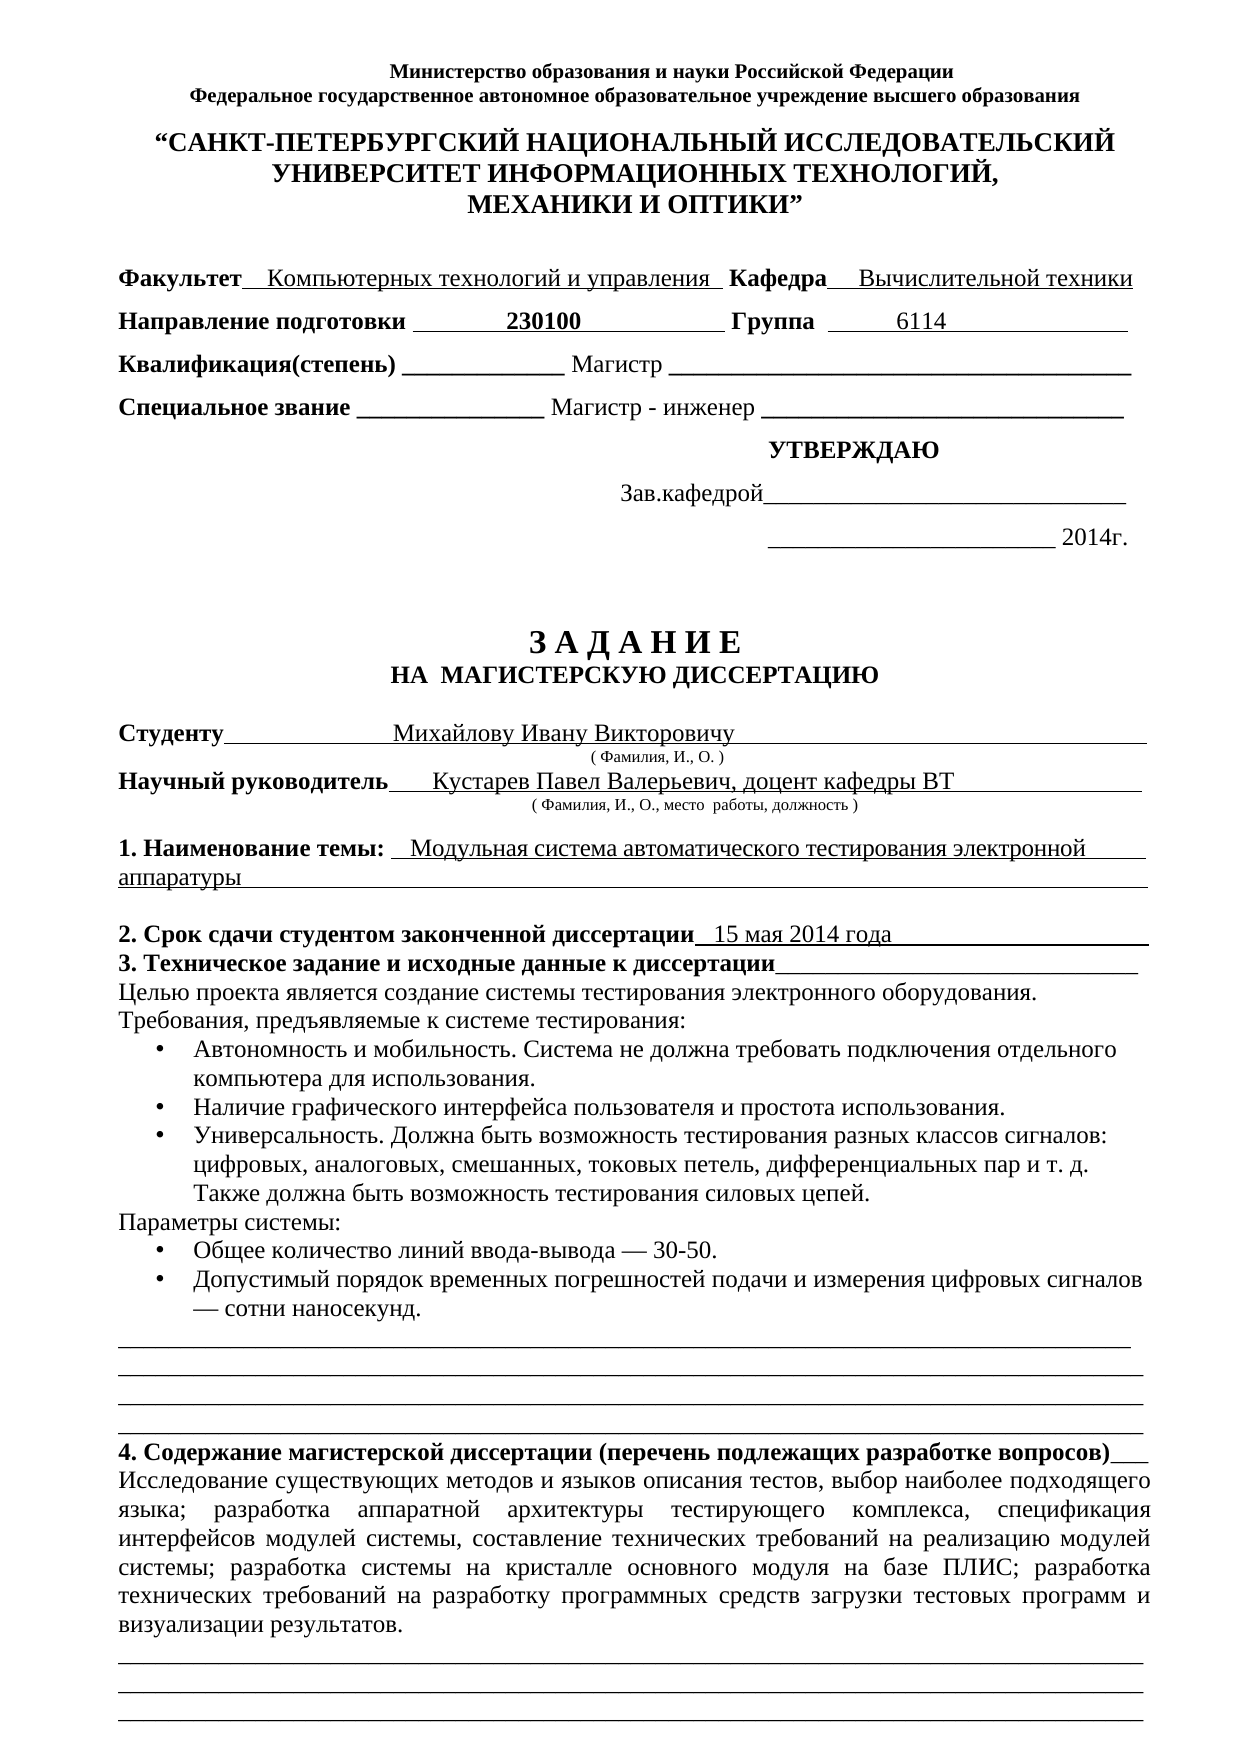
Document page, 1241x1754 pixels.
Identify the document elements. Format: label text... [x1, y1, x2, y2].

text Направление подготовки 230100 Группа 6114 [118, 306, 1152, 335]
text Зав.кафедрой_____________________________ [118, 478, 1152, 507]
list Общее количество линий ввода-вывода — 30-50. [156, 1236, 1152, 1264]
list Допустимый порядок временных погрешностей подачи и измерения цифровых сигналов — сотни наносекунд. [156, 1264, 1152, 1322]
text МЕХАНИКИ И ОПТИКИ” [118, 189, 1152, 220]
list Универсальность. Должна быть возможность тестирования разных классов сигналов: цифровых, аналоговых, смешанных, токовых петель, дифференциальных пар и т. д. Также должна быть возможность тестирования силовых цепей. [156, 1121, 1152, 1207]
text __________________________________________________________________________________ [118, 1696, 1152, 1724]
text Целью проекта является создание системы тестирования электронного оборудования. Требования, предъявляемые к системе тестирования: [118, 977, 1152, 1034]
text __________________________________________________________________________________ [118, 1408, 1152, 1437]
text __________________________________________________________________________________ [118, 1638, 1152, 1667]
text ( Фамилия, И., О. ) [118, 747, 1152, 766]
list Автономность и мобильность. Система не должна требовать подключения отдельного компьютера для использования. [156, 1034, 1152, 1092]
text _______________________ 2014г. [118, 522, 1152, 550]
text Параметры системы: [118, 1207, 1152, 1236]
text Исследование существующих методов и языков описания тестов, выбор наиболее подходящего языка; разработка аппаратной архитектуры тестирующего комплекса, спецификация интерфейсов модулей системы, составление технических требований на реализацию модулей системы; разработка системы на кристалле основного модуля на базе ПЛИС; разработка технических требований на разработку программных средств загрузки тестовых программ и визуализации результатов. [118, 1466, 1152, 1638]
text Научный руководитель Кустарев Павел Валерьевич, доцент кафедры ВТ [118, 766, 1152, 795]
text __________________________________________________________________________________ [118, 1379, 1152, 1408]
text 4. Содержание магистерской диссертации (перечень подлежащих разработке вопросов)___ [118, 1437, 1152, 1466]
text Квалификация(степень) _____________ Магистр _____________________________________ [118, 349, 1152, 378]
text УТВЕРЖДАЮ [118, 435, 1152, 464]
text З А Д А Н И Е [118, 622, 1152, 661]
text __________________________________________________________________________________ [118, 1667, 1152, 1696]
text Специальное звание _______________ Магистр - инженер _____________________________ [118, 392, 1152, 421]
text Студенту Михайлову Ивану Викторовичу [118, 718, 1152, 747]
list Наличие графического интерфейса пользователя и простота использования. [156, 1092, 1152, 1121]
text __________________________________________________________________________________ [118, 1351, 1152, 1379]
text 3. Техническое задание и исходные данные к диссертации_____________________________ [118, 948, 1152, 977]
text Факультет Компьютерных технологий и управления Кафедра Вычислительной техники [118, 263, 1152, 292]
text НА МАГИСТЕРСКУЮ ДИССЕРТАЦИЮ [118, 661, 1152, 689]
text 2. Срок сдачи студентом законченной диссертации 15 мая 2014 года [118, 919, 1152, 948]
text “САНКТ-ПЕТЕРБУРГСКИЙ НАЦИОНАЛЬНЫЙ ИССЛЕДОВАТЕЛЬСКИЙ УНИВЕРСИТЕТ ИНФОРМАЦИОННЫХ ТЕХНОЛОГИЙ, [118, 126, 1152, 189]
title Министерство образования и науки Российской Федерации Федеральное государственное автономное образовательное учреждение высшего образования [118, 59, 1152, 107]
text ( Фамилия, И., О., место работы, должность ) [118, 795, 1152, 814]
text _________________________________________________________________________________ [118, 1322, 1152, 1351]
text 1. Наименование темы: Модульная система автоматического тестирования электронной аппаратуры [118, 833, 1152, 891]
